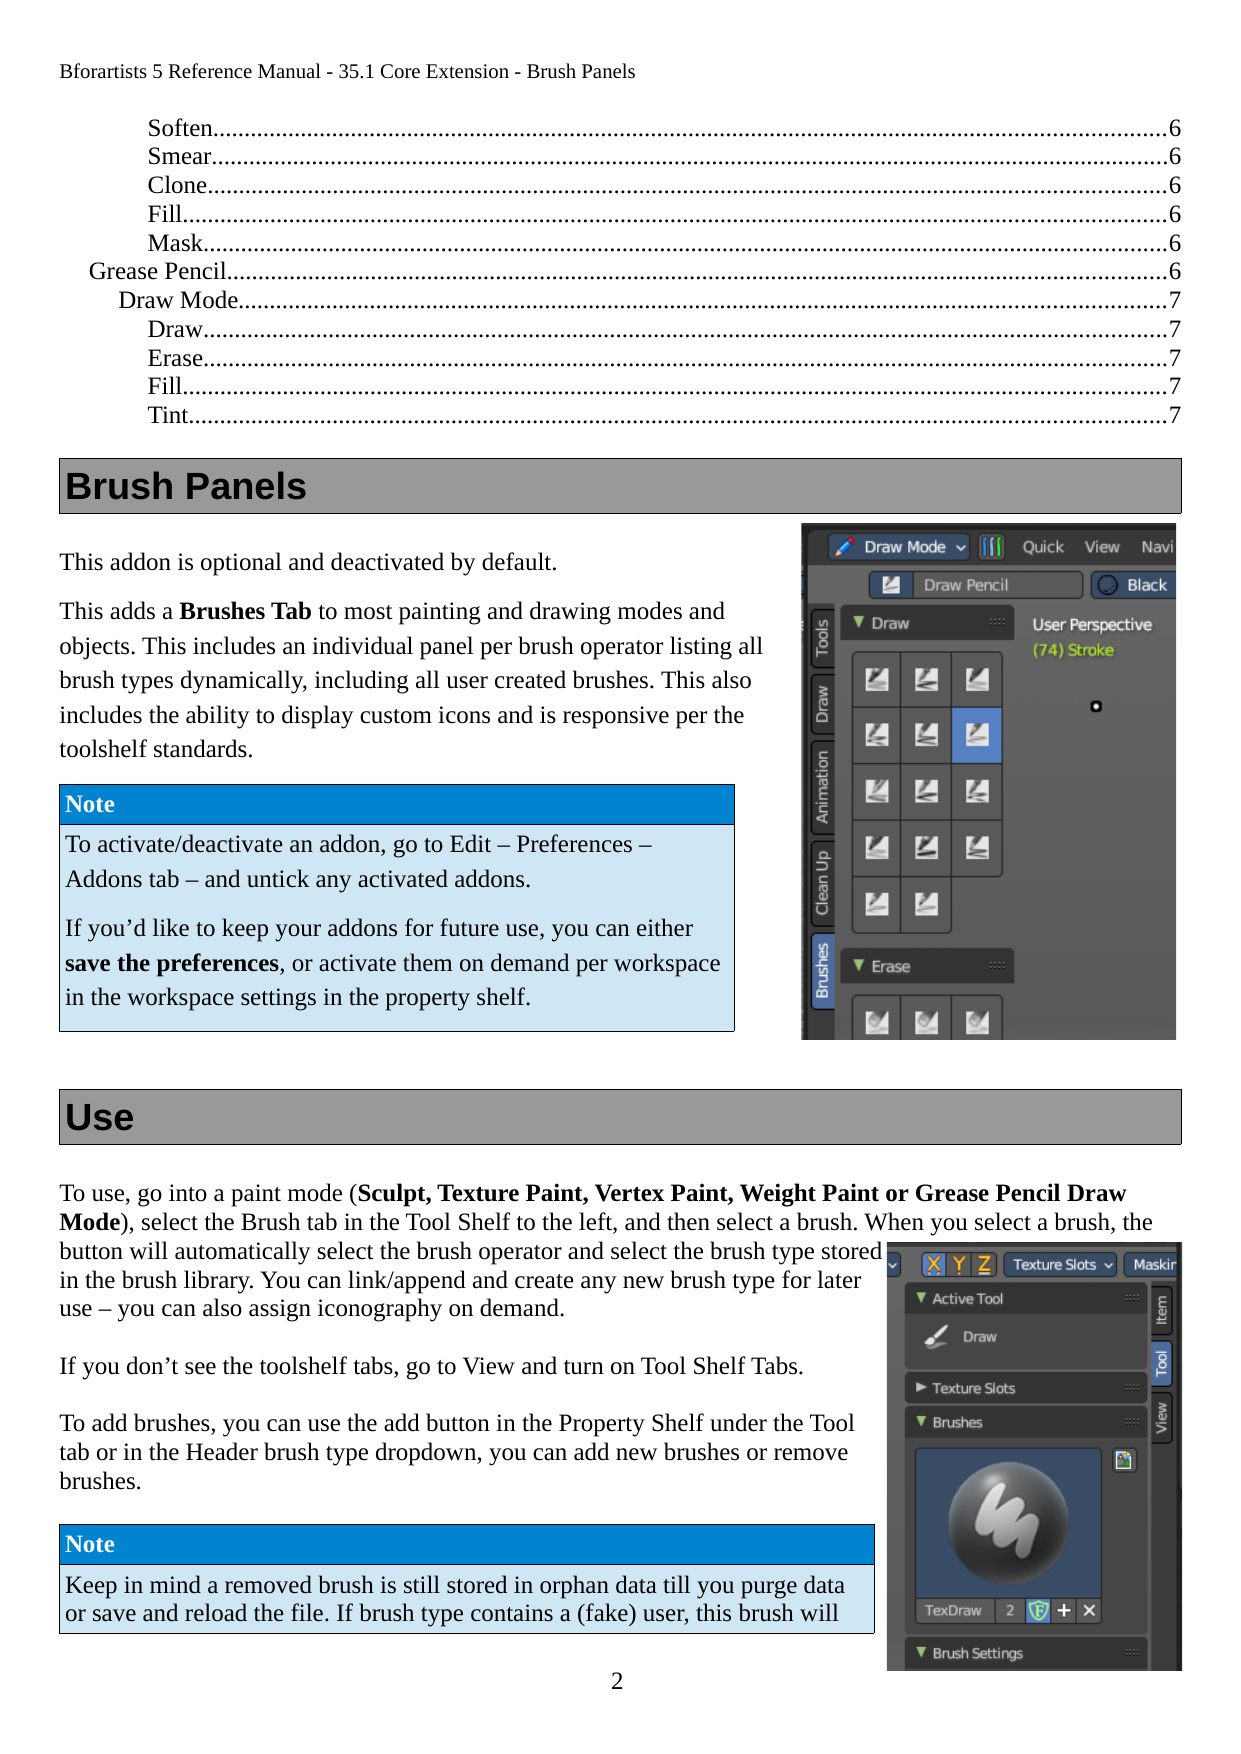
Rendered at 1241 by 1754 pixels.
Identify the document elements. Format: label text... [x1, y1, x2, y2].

table_header Note [60, 1525, 874, 1564]
text Erase 7 [147, 343, 1181, 371]
text Tint 7 [147, 400, 1181, 429]
picture [801, 523, 1177, 1040]
table_header Brush Panels [60, 459, 1181, 513]
text Mask 6 [147, 228, 1181, 256]
text This addon is optional and deactivated by default. [59, 547, 801, 576]
text Fill 6 [147, 199, 1181, 228]
text Smear 6 [147, 141, 1181, 170]
text Soften 6 [147, 113, 1181, 141]
text Fill 7 [147, 371, 1181, 400]
table_header Use [60, 1090, 1181, 1144]
table_cell Keep in mind a removed brush is still stored in orphan data till you purge data or save and reload the file. If brush type contains a (fake) user, this brush will [60, 1565, 874, 1633]
text To add brushes, you can use the add button in the Property Shelf under the Tool tab or in the Header brush type dropdown, you can add new brushes or remove brushes. [59, 1408, 886, 1495]
text Grease Pencil 6 [88, 256, 1181, 285]
text Draw Mode 7 [118, 285, 1181, 314]
picture [886, 1242, 1183, 1671]
text This adds a Brushes Tab to most painting and drawing modes and objects. This includes an individual panel per brush operator listing all brush types dynamically, including all user created brushes. This also includes the ability to display custom icons and is responsive per the toolshelf standards. [59, 596, 801, 763]
table_cell To activate/deactivate an addon, go to Edit – Preferences – Addons tab – and untick any activated addons. If you’d like to keep your addons for future use, you can either save the preferences, or activate them on demand per workspace in the workspace settings in the property shelf. [60, 825, 734, 1031]
text Draw 7 [147, 314, 1181, 343]
text To use, go into a paint mode (Sculpt, Texture Paint, Vertex Paint, Weight Paint or Grease Pencil Draw Mode), select the Brush tab in the Tool Shelf to the left, and then select a brush. When you select a brush, the button will automatically select the brush operator and select the brush type stored in the brush library. You can link/append and create any new brush type for later use – you can also assign iconography on demand. [59, 1178, 1181, 1322]
text If you don’t see the toolshelf tabs, go to View and turn on Tool Shelf Tabs. [59, 1351, 886, 1380]
table_header Note [60, 785, 734, 824]
text Clone 6 [147, 170, 1181, 199]
